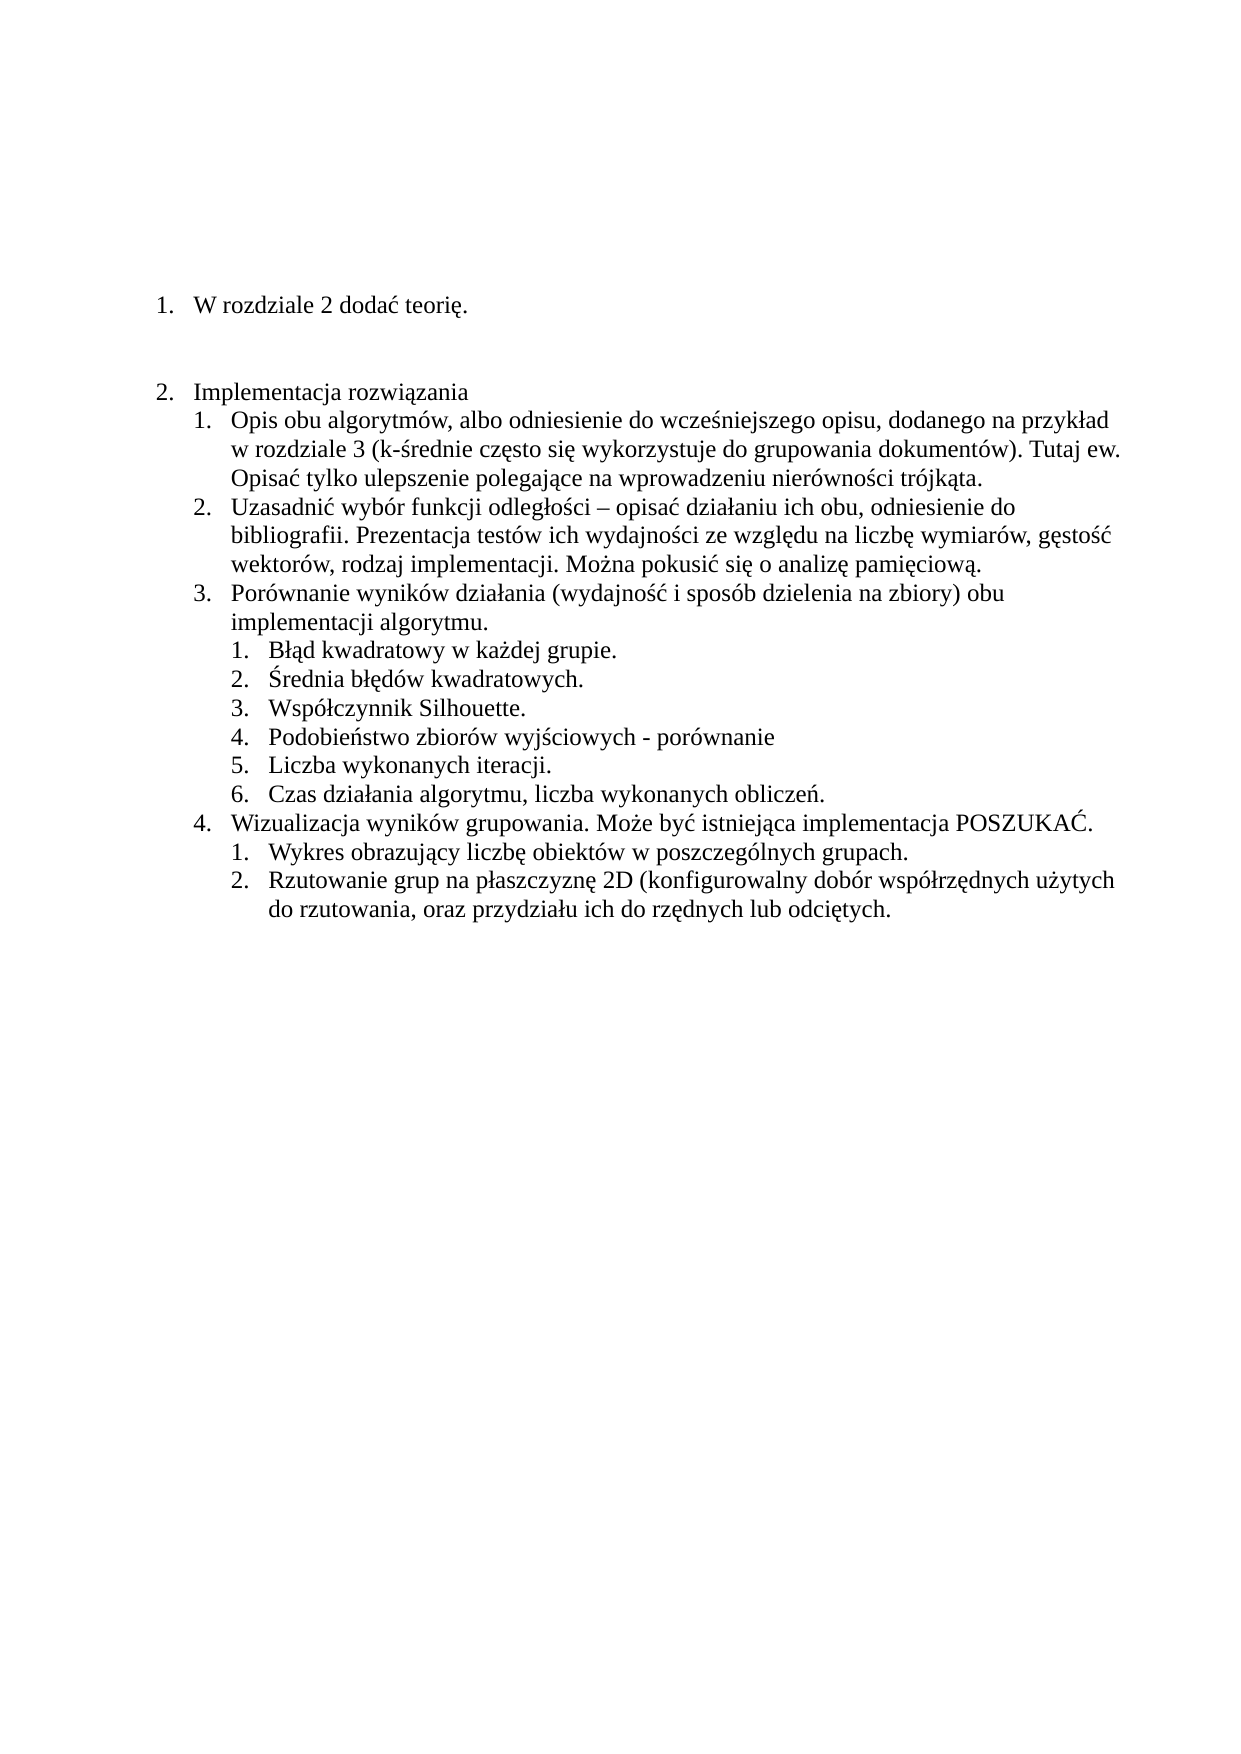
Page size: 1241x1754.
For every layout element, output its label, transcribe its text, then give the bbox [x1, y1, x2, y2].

list Implementacja rozwiązania [156, 377, 1122, 406]
list Czas działania algorytmu, liczba wykonanych obliczeń. [231, 779, 1122, 808]
list Rzutowanie grup na płaszczyznę 2D (konfigurowalny dobór współrzędnych użytych do rzutowania, oraz przydziału ich do rzędnych lub odciętych. [231, 866, 1122, 923]
list Porównanie wyników działania (wydajność i sposób dzielenia na zbiory) obu implementacji algorytmu. [193, 578, 1122, 636]
list Podobieństwo zbiorów wyjściowych - porównanie [231, 722, 1122, 751]
list W rozdziale 2 dodać teorię. [156, 291, 1122, 319]
list Współczynnik Silhouette. [231, 693, 1122, 722]
list Liczba wykonanych iteracji. [231, 751, 1122, 779]
list Błąd kwadratowy w każdej grupie. [231, 636, 1122, 664]
list Wizualizacja wyników grupowania. Może być istniejąca implementacja POSZUKAĆ. [193, 808, 1122, 837]
list Opis obu algorytmów, albo odniesienie do wcześniejszego opisu, dodanego na przykład w rozdziale 3 (k-średnie często się wykorzystuje do grupowania dokumentów). Tutaj ew. Opisać tylko ulepszenie polegające na wprowadzeniu nierówności trójkąta. [193, 406, 1122, 492]
list Średnia błędów kwadratowych. [231, 664, 1122, 693]
list Wykres obrazujący liczbę obiektów w poszczególnych grupach. [231, 837, 1122, 866]
list Uzasadnić wybór funkcji odległości – opisać działaniu ich obu, odniesienie do bibliografii. Prezentacja testów ich wydajności ze względu na liczbę wymiarów, gęstość wektorów, rodzaj implementacji. Można pokusić się o analizę pamięciową. [193, 492, 1122, 578]
